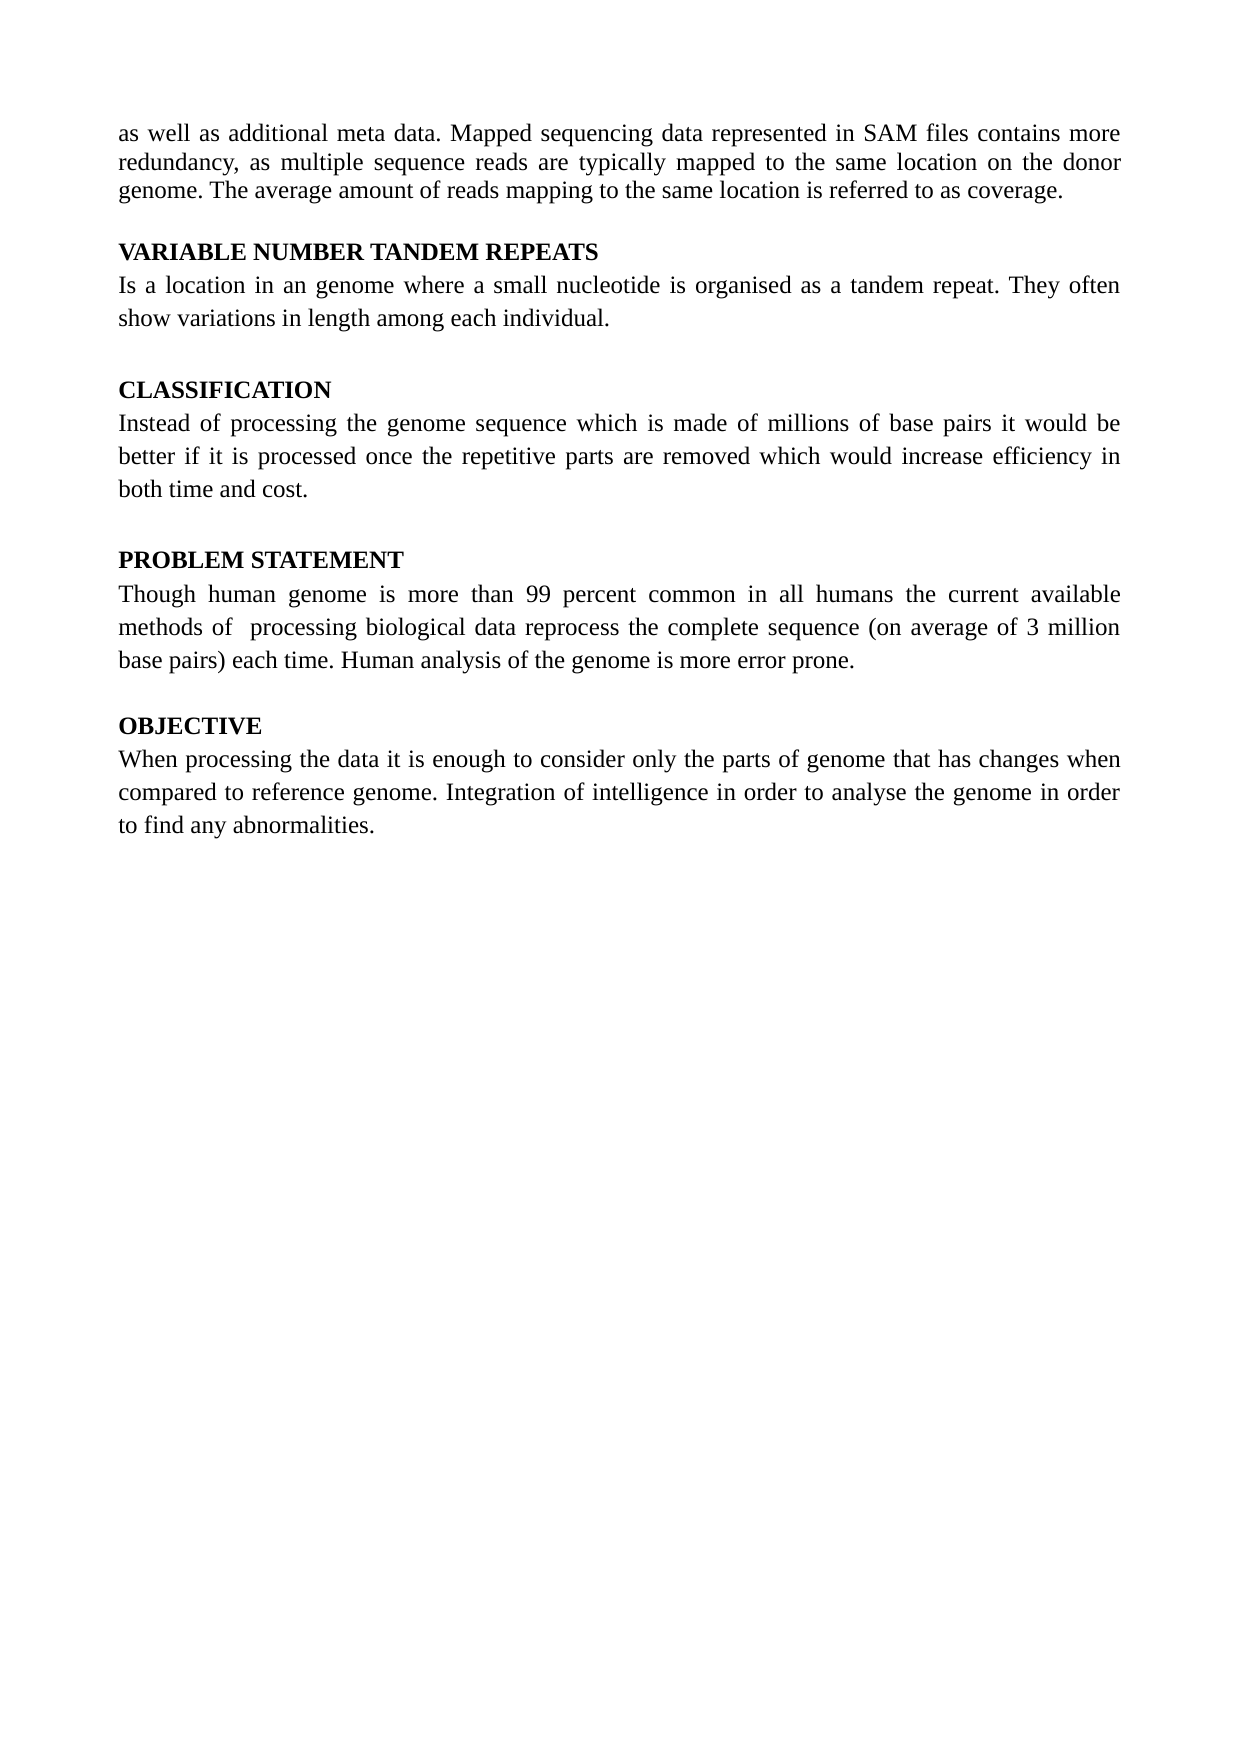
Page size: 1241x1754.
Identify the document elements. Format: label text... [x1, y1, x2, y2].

text CLASSIFICATION [118, 375, 1122, 404]
text Instead of processing the genome sequence which is made of millions of base pairs it would be better if it is processed once the repetitive parts are removed which would increase efficiency in both time and cost. [118, 408, 1122, 503]
text VARIABLE NUMBER TANDEM REPEATS [118, 237, 1122, 266]
text PROBLEM STATEMENT [118, 546, 1122, 574]
text OBJECTIVE [118, 711, 1122, 739]
text as well as additional meta data. Mapped sequencing data represented in SAM files contains more redundancy, as multiple sequence reads are typically mapped to the same location on the donor genome. The average amount of reads mapping to the same location is referred to as coverage. [118, 118, 1122, 204]
text When processing the data it is enough to consider only the parts of genome that has changes when compared to reference genome. Integration of intelligence in order to analyse the genome in order to find any abnormalities. [118, 744, 1122, 838]
text Though human genome is more than 99 percent common in all humans the current available methods of processing biological data reprocess the complete sequence (on average of 3 million base pairs) each time. Human analysis of the genome is more error prone. [118, 579, 1122, 673]
text Is a location in an genome where a small nucleotide is organised as a tandem repeat. They often show variations in length among each individual. [118, 270, 1122, 332]
